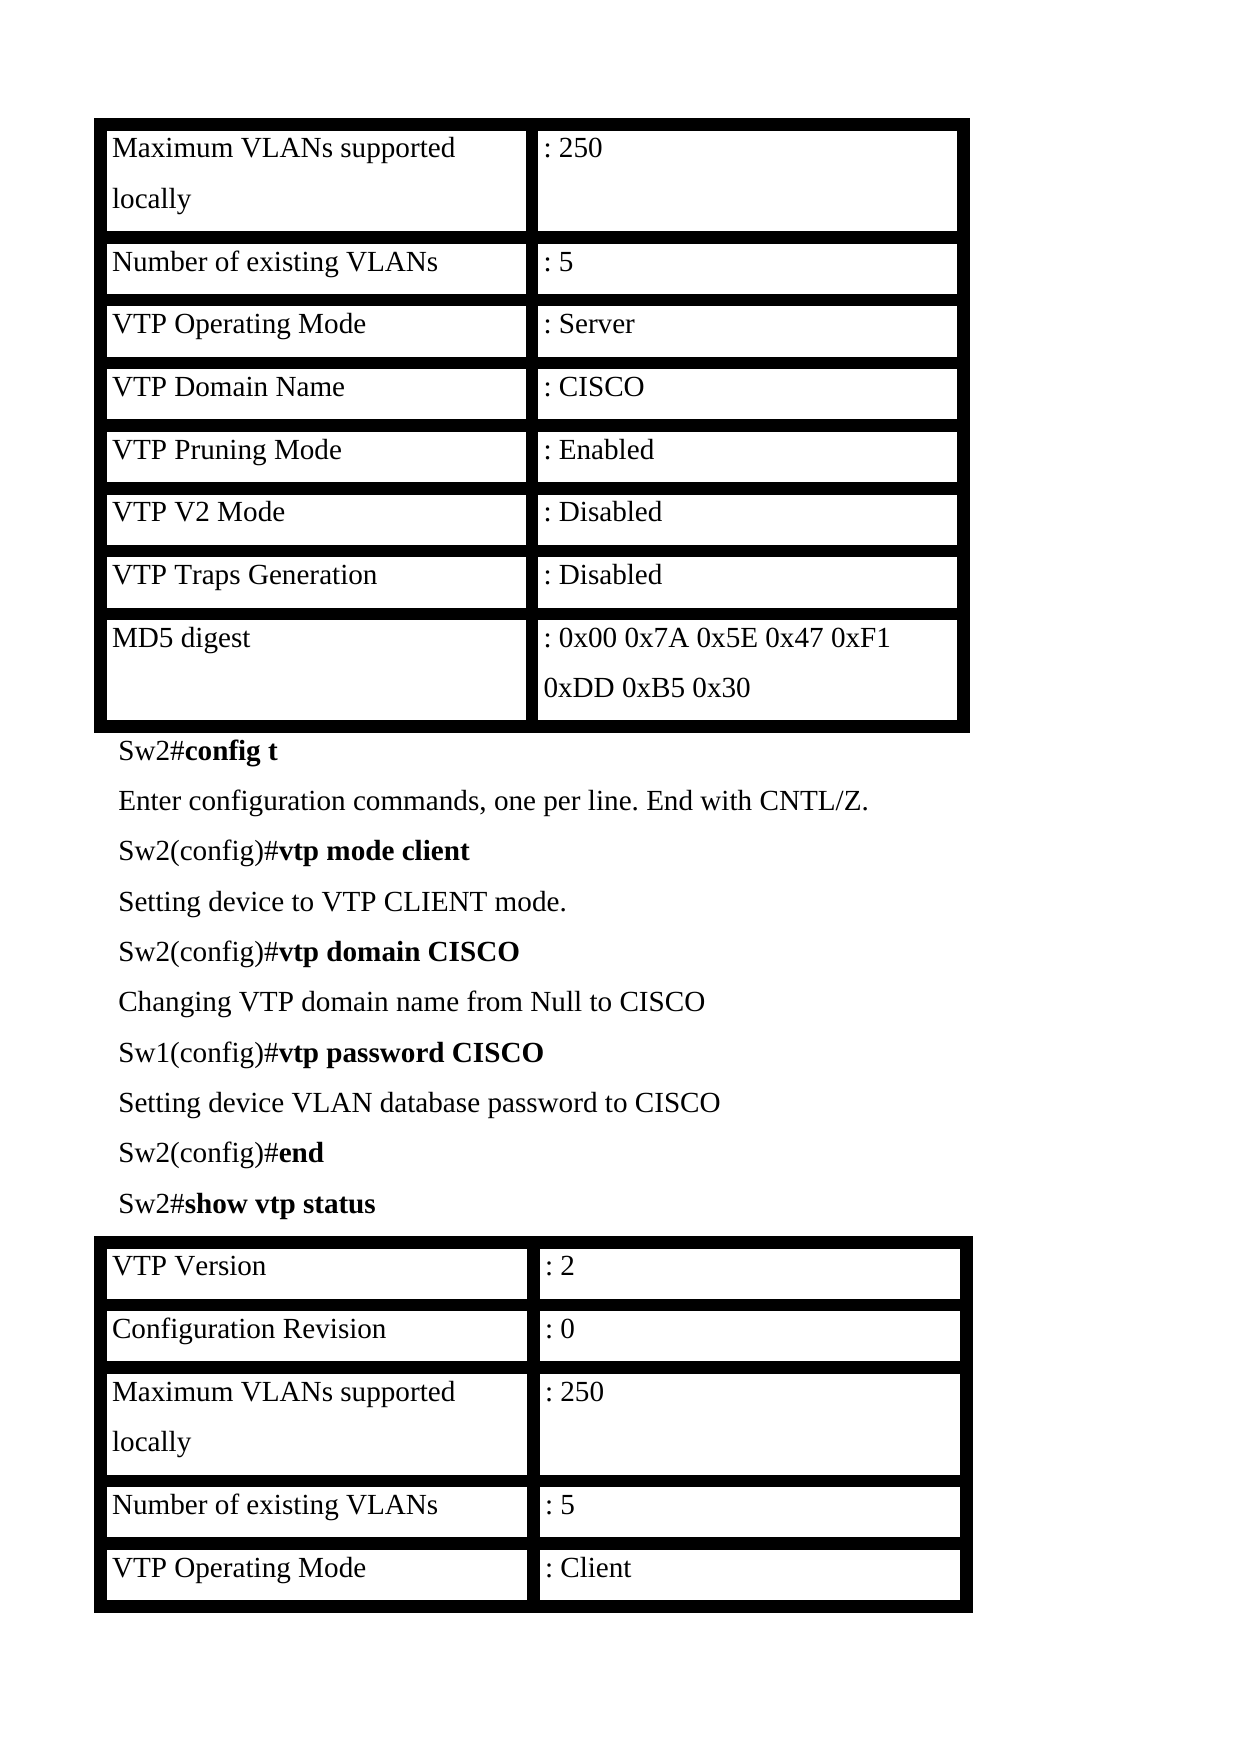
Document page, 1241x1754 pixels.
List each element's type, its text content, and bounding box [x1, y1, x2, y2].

table_cell : 5 [538, 244, 957, 294]
table_cell Maximum VLANs supported locally [107, 131, 526, 231]
table_cell VTP Traps Generation [107, 557, 526, 607]
table_cell : 0 [540, 1311, 960, 1361]
text Changing VTP domain name from Null to CISCO [118, 984, 1122, 1018]
text Sw2(config)#vtp mode client [118, 833, 1122, 867]
table_header VTP Version [107, 1249, 527, 1299]
table_cell VTP Domain Name [107, 369, 526, 419]
table_cell VTP Operating Mode [107, 1550, 527, 1600]
table_header : 2 [540, 1249, 960, 1299]
text Sw2(config)#vtp domain CISCO [118, 934, 1122, 968]
text Sw2#show vtp status [118, 1186, 1122, 1219]
table_cell : Server [538, 306, 957, 357]
text Sw1(config)#vtp password CISCO [118, 1035, 1122, 1068]
table_cell : 250 [538, 131, 957, 231]
table_cell : 250 [540, 1374, 960, 1474]
table_cell MD5 digest [107, 620, 526, 720]
table_cell : Enabled [538, 432, 957, 482]
text Sw2#config t [118, 733, 1122, 766]
text Sw2(config)#end [118, 1135, 1122, 1169]
table_cell : Disabled [538, 495, 957, 545]
table_cell VTP Operating Mode [107, 306, 526, 357]
text Enter configuration commands, one per line. End with CNTL/Z. [118, 783, 1122, 817]
table_cell : 0x00 0x7A 0x5E 0x47 0xF1 0xDD 0xB5 0x30 [538, 620, 957, 720]
table_cell Number of existing VLANs [107, 244, 526, 294]
text Setting device to VTP CLIENT mode. [118, 884, 1122, 917]
table_cell : Disabled [538, 557, 957, 607]
table_cell Maximum VLANs supported locally [107, 1374, 527, 1474]
table_cell : Client [540, 1550, 960, 1600]
text Setting device VLAN database password to CISCO [118, 1085, 1122, 1119]
table_cell : 5 [540, 1487, 960, 1537]
table_cell Configuration Revision [107, 1311, 527, 1361]
table_cell VTP Pruning Mode [107, 432, 526, 482]
table_cell VTP V2 Mode [107, 495, 526, 545]
table_cell Number of existing VLANs [107, 1487, 527, 1537]
table_cell : CISCO [538, 369, 957, 419]
